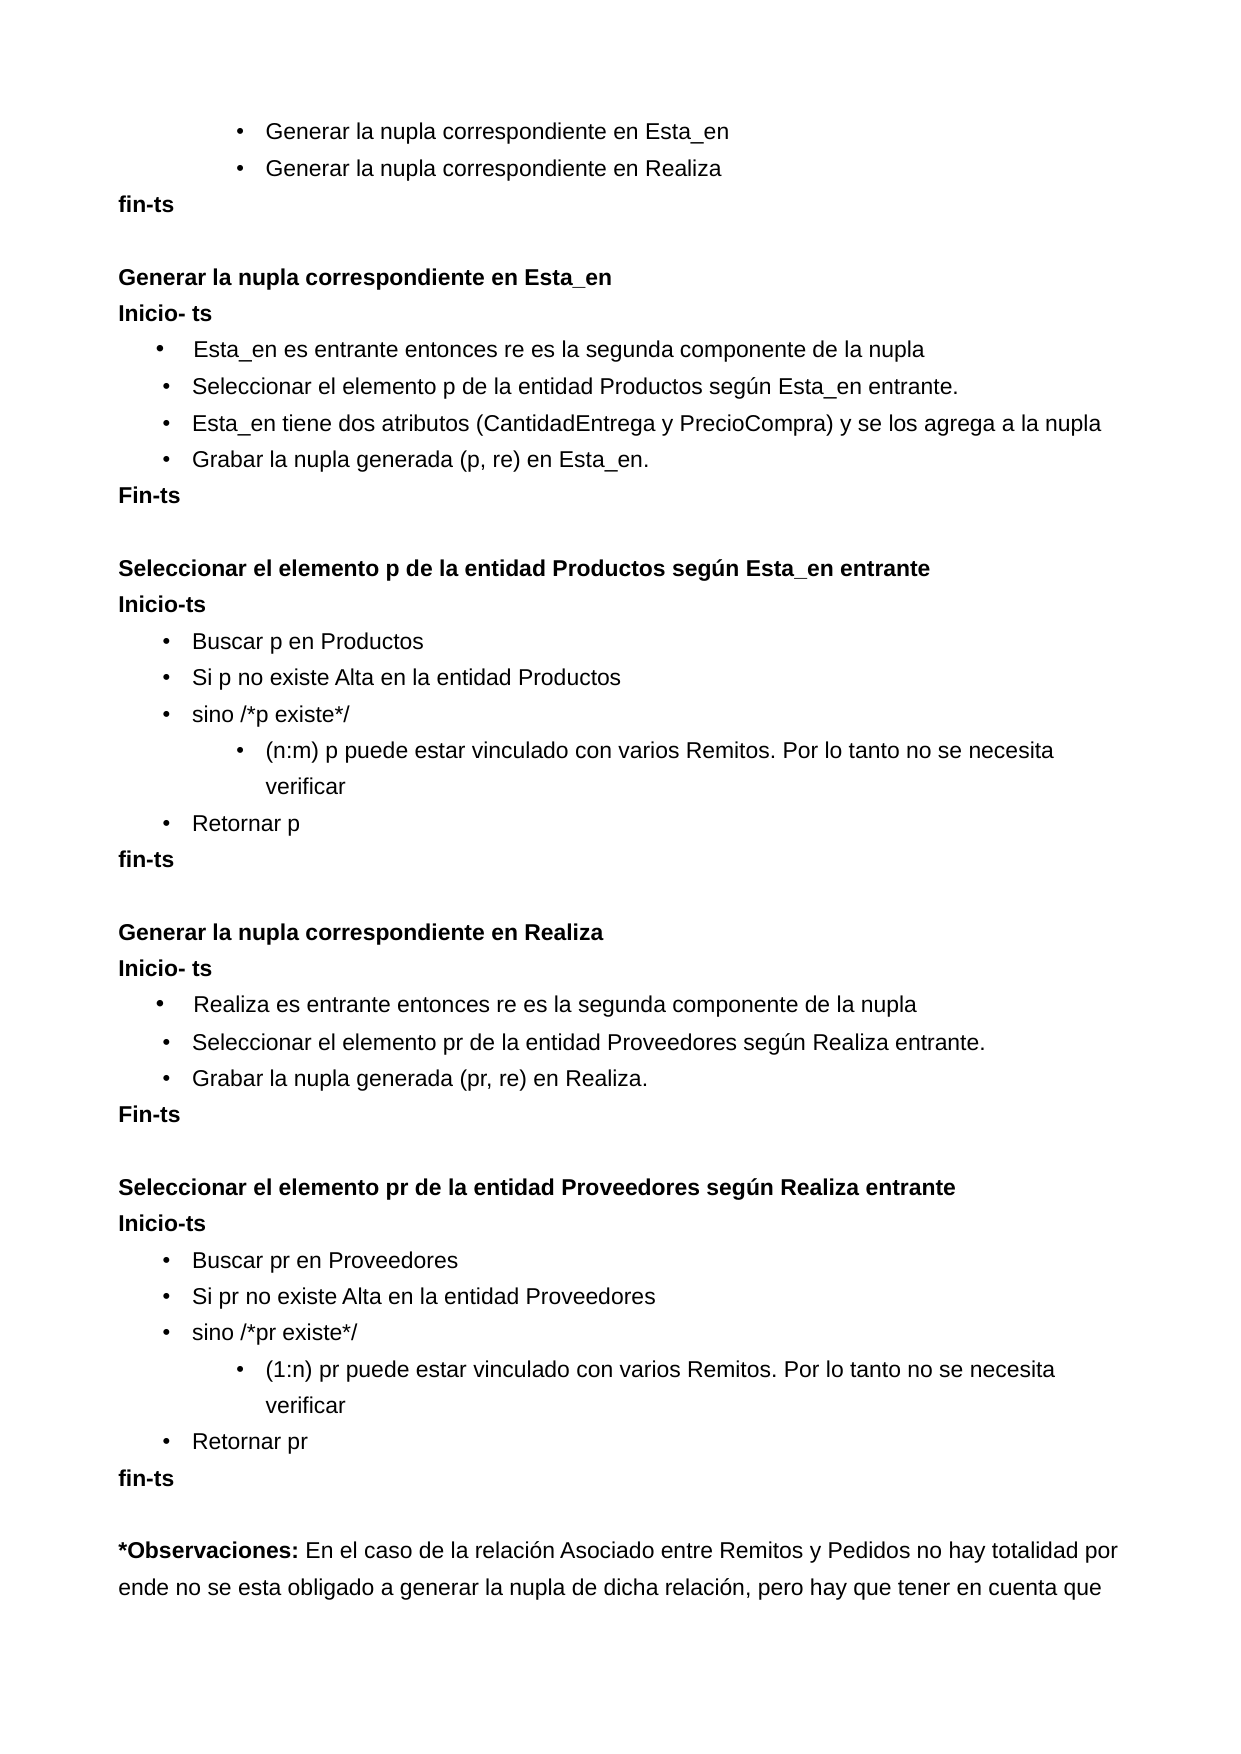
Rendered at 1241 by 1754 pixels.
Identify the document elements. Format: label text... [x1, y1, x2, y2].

text Inicio- ts [118, 955, 1122, 981]
text Generar la nupla correspondiente en Realiza [118, 919, 1122, 945]
text Fin-ts [118, 1101, 1122, 1127]
list Esta_en tiene dos atributos (CantidadEntrega y PrecioCompra) y se los agrega a la nupla [162, 410, 1122, 436]
list Seleccionar el elemento p de la entidad Productos según Esta_en entrante. [162, 373, 1122, 400]
list Grabar la nupla generada (p, re) en Esta_en. [162, 446, 1122, 472]
text Fin-ts [118, 482, 1122, 509]
text *Observaciones: En el caso de la relación Asociado entre Remitos y Pedidos no hay totalidad por ende no se esta obligado a generar la nupla de dicha relación, pero hay que tener en cuenta que [118, 1537, 1122, 1600]
list Retornar pr [162, 1428, 1122, 1455]
list Si pr no existe Alta en la entidad Proveedores [162, 1283, 1122, 1309]
list Generar la nupla correspondiente en Esta_en [236, 118, 1122, 144]
text Inicio- ts [118, 300, 1122, 326]
list Seleccionar el elemento pr de la entidad Proveedores según Realiza entrante. [162, 1028, 1122, 1055]
text Inicio-ts [118, 1210, 1122, 1237]
list Buscar pr en Proveedores [162, 1247, 1122, 1273]
text Seleccionar el elemento p de la entidad Productos según Esta_en entrante [118, 555, 1122, 581]
text Seleccionar el elemento pr de la entidad Proveedores según Realiza entrante [118, 1174, 1122, 1200]
list (n:m) p puede estar vinculado con varios Remitos. Por lo tanto no se necesita verificar [236, 737, 1122, 799]
list sino /*pr existe*/ [162, 1319, 1122, 1346]
list Buscar p en Productos [162, 628, 1122, 654]
text Inicio-ts [118, 591, 1122, 618]
list (1:n) pr puede estar vinculado con varios Remitos. Por lo tanto no se necesita verificar [236, 1356, 1122, 1418]
list Generar la nupla correspondiente en Realiza [236, 154, 1122, 181]
text fin-ts [118, 846, 1122, 872]
list Grabar la nupla generada (pr, re) en Realiza. [162, 1065, 1122, 1091]
text Generar la nupla correspondiente en Esta_en [118, 263, 1122, 290]
list Realiza es entrante entonces re es la segunda componente de la nupla [156, 991, 1122, 1018]
list sino /*p existe*/ [162, 701, 1122, 727]
text fin-ts [118, 191, 1122, 217]
text fin-ts [118, 1465, 1122, 1491]
list Retornar p [162, 809, 1122, 836]
list Si p no existe Alta en la entidad Productos [162, 664, 1122, 691]
list Esta_en es entrante entonces re es la segunda componente de la nupla [156, 336, 1122, 363]
